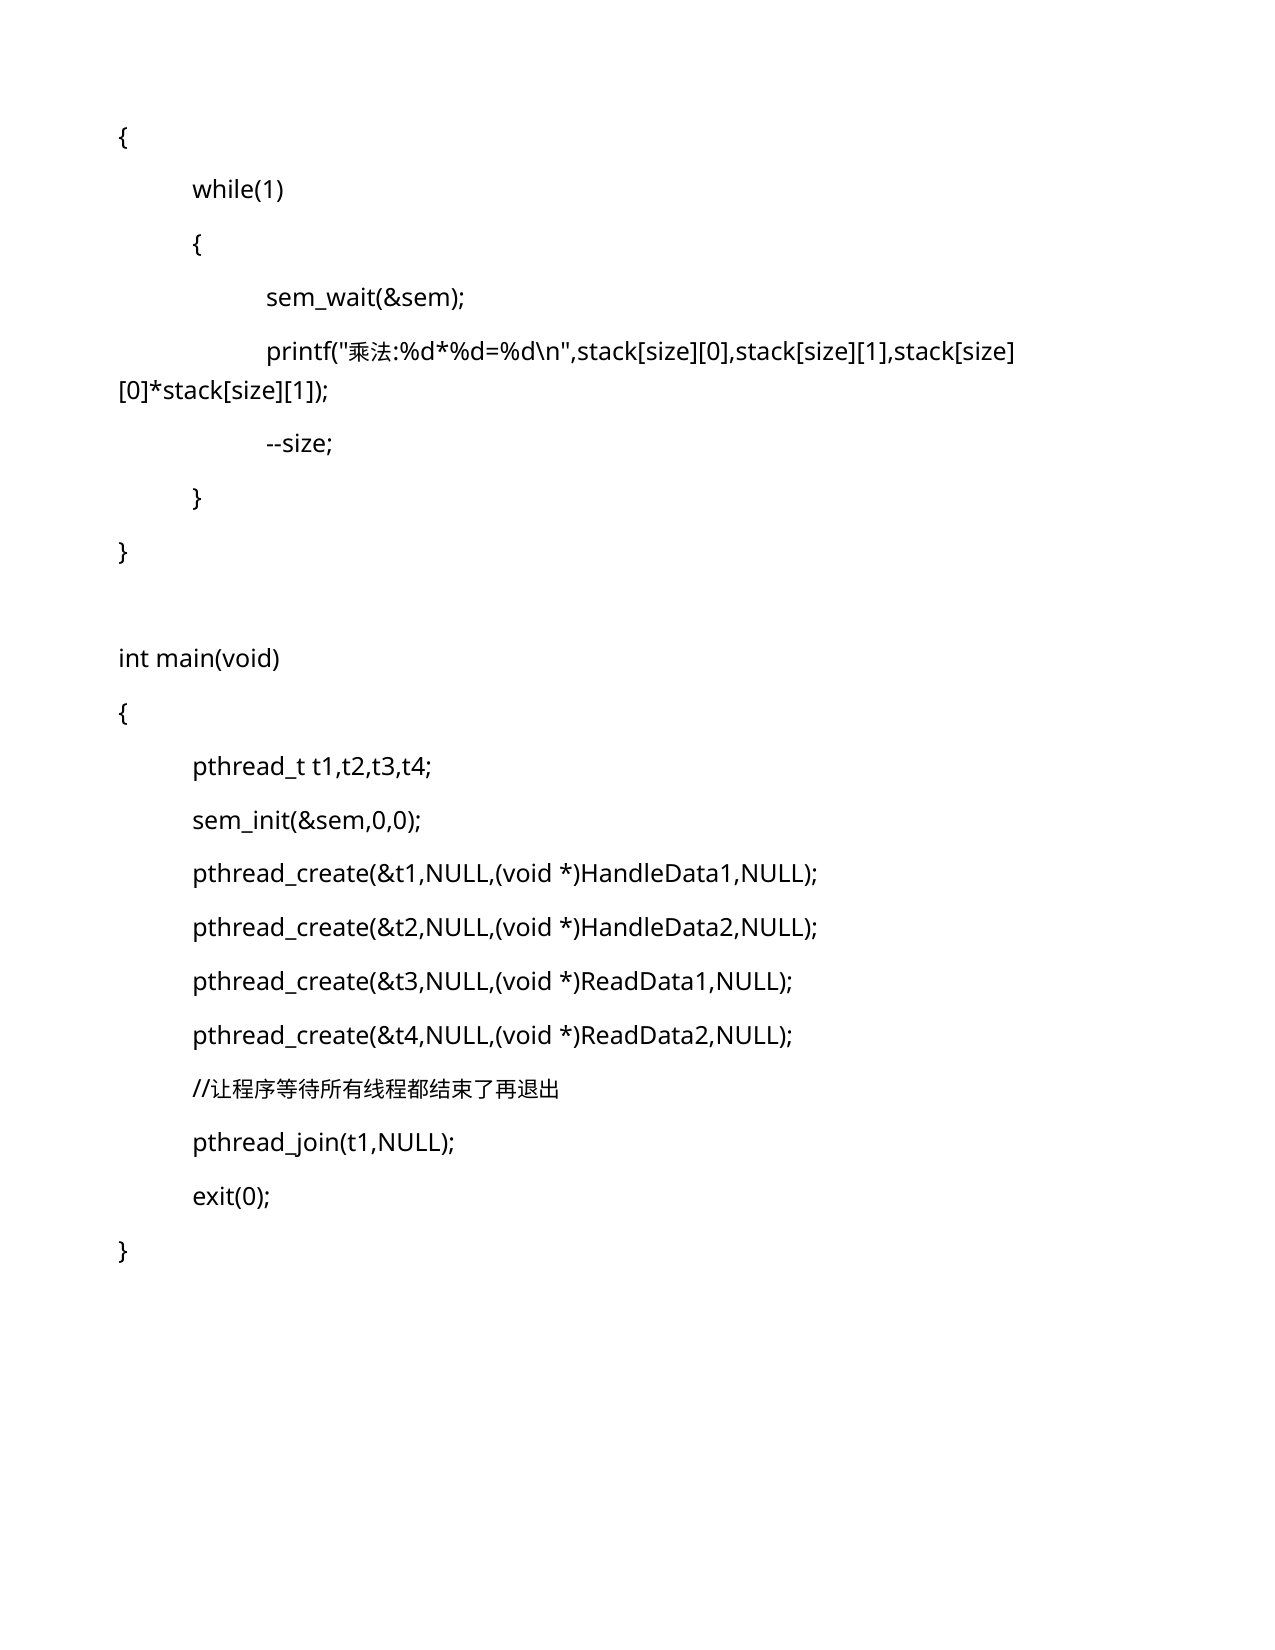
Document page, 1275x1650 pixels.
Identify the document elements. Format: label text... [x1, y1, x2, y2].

text } [118, 480, 1157, 514]
text { [118, 226, 1157, 260]
text sem_init(&sem,0,0); [118, 802, 1157, 836]
text pthread_join(t1,NULL); [118, 1125, 1157, 1159]
text pthread_create(&t4,NULL,(void *)ReadData2,NULL); [118, 1017, 1157, 1051]
text sem_wait(&sem); [118, 279, 1157, 313]
text pthread_t t1,t2,t3,t4; [118, 748, 1157, 783]
text int main(void) [118, 641, 1157, 675]
text } [118, 1232, 1157, 1266]
text pthread_create(&t2,NULL,(void *)HandleData2,NULL); [118, 910, 1157, 944]
text pthread_create(&t3,NULL,(void *)ReadData1,NULL); [118, 963, 1157, 998]
text while(1) [118, 172, 1157, 206]
text --size; [118, 426, 1157, 460]
text { [118, 695, 1157, 729]
text } [118, 533, 1157, 568]
text pthread_create(&t1,NULL,(void *)HandleData1,NULL); [118, 856, 1157, 890]
text //让程序等待所有线程都结束了再退出 [118, 1071, 1157, 1105]
text { [118, 118, 1157, 152]
text exit(0); [118, 1178, 1157, 1213]
text printf("乘法:%d*%d=%d\n",stack[size][0],stack[size][1],stack[size][0]*stack[size][1]); [118, 333, 1157, 406]
